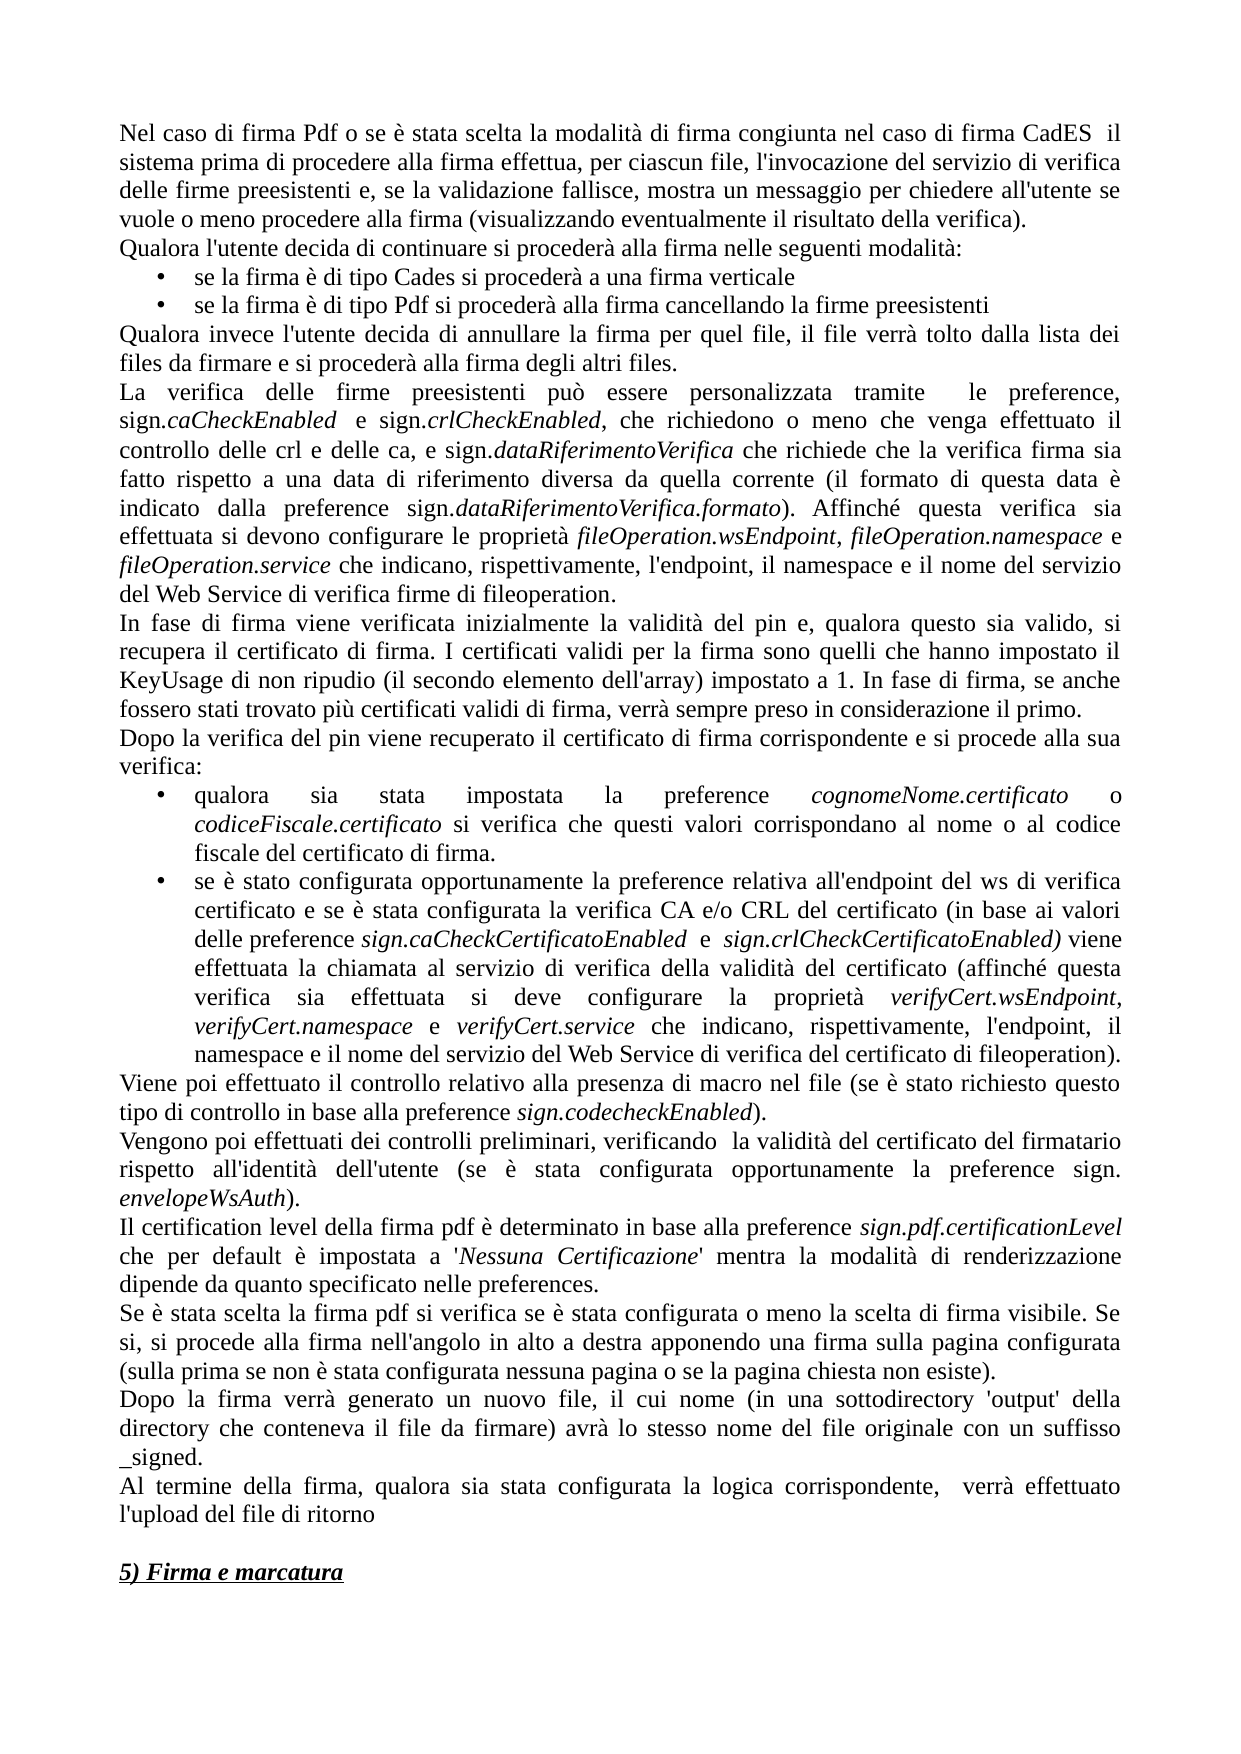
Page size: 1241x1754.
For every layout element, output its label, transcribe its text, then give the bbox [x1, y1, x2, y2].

list 5) Firma e marcatura [119, 1557, 1122, 1586]
list se è stato configurata opportunamente la preference relativa all'endpoint del ws di verifica certificato e se è stata configurata la verifica CA e/o CRL del certificato (in base ai valori delle preference sign.caCheckCertificatoEnabled e sign.crlCheckCertificatoEnabled) viene effettuata la chiamata al servizio di verifica della validità del certificato (affinché questa verifica sia effettuata si deve configurare la proprietà verifyCert.wsEndpoint, verifyCert.namespace e verifyCert.service che indicano, rispettivamente, l'endpoint, il namespace e il nome del servizio del Web Service di verifica del certificato di fileoperation). [157, 866, 1122, 1068]
text La verifica delle firme preesistenti può essere personalizzata tramite le preference, sign.caCheckEnabled e sign.crlCheckEnabled, che richiedono o meno che venga effettuato il controllo delle crl e delle ca, e sign.dataRiferimentoVerifica che richiede che la verifica firma sia fatto rispetto a una data di riferimento diversa da quella corrente (il formato di questa data è indicato dalla preference sign.dataRiferimentoVerifica.formato). Affinché questa verifica sia effettuata si devono configurare le proprietà fileOperation.wsEndpoint, fileOperation.namespace e fileOperation.service che indicano, rispettivamente, l'endpoint, il namespace e il nome del servizio del Web Service di verifica firme di fileoperation. [119, 377, 1122, 608]
text Se è stata scelta la firma pdf si verifica se è stata configurata o meno la scelta di firma visibile. Se si, si procede alla firma nell'angolo in alto a destra apponendo una firma sulla pagina configurata (sulla prima se non è stata configurata nessuna pagina o se la pagina chiesta non esiste). [119, 1298, 1122, 1384]
text Dopo la verifica del pin viene recuperato il certificato di firma corrispondente e si procede alla sua verifica: [119, 723, 1122, 780]
list qualora sia stata impostata la preference cognomeNome.certificato o codiceFiscale.certificato si verifica che questi valori corrispondano al nome o al codice fiscale del certificato di firma. [157, 780, 1122, 866]
text Al termine della firma, qualora sia stata configurata la logica corrispondente, verrà effettuato l'upload del file di ritorno [119, 1471, 1122, 1528]
text Vengono poi effettuati dei controlli preliminari, verificando la validità del certificato del firmatario rispetto all'identità dell'utente (se è stata configurata opportunamente la preference sign. envelopeWsAuth). [119, 1126, 1122, 1212]
text Il certification level della firma pdf è determinato in base alla preference sign.pdf.certificationLevel che per default è impostata a 'Nessuna Certificazione' mentra la modalità di renderizzazione dipende da quanto specificato nelle preferences. [119, 1212, 1122, 1298]
list se la firma è di tipo Cades si procederà a una firma verticale [157, 262, 1122, 291]
text Qualora l'utente decida di continuare si procederà alla firma nelle seguenti modalità: [119, 233, 1122, 262]
text In fase di firma viene verificata inizialmente la validità del pin e, qualora questo sia valido, si recupera il certificato di firma. I certificati validi per la firma sono quelli che hanno impostato il KeyUsage di non ripudio (il secondo elemento dell'array) impostato a 1. In fase di firma, se anche fossero stati trovato più certificati validi di firma, verrà sempre preso in considerazione il primo. [119, 608, 1122, 723]
text Qualora invece l'utente decida di annullare la firma per quel file, il file verrà tolto dalla lista dei files da firmare e si procederà alla firma degli altri files. [119, 319, 1122, 377]
text Viene poi effettuato il controllo relativo alla presenza di macro nel file (se è stato richiesto questo tipo di controllo in base alla preference sign.codecheckEnabled). [119, 1068, 1122, 1126]
text Nel caso di firma Pdf o se è stata scelta la modalità di firma congiunta nel caso di firma CadES il sistema prima di procedere alla firma effettua, per ciascun file, l'invocazione del servizio di verifica delle firme preesistenti e, se la validazione fallisce, mostra un messaggio per chiedere all'utente se vuole o meno procedere alla firma (visualizzando eventualmente il risultato della verifica). [119, 118, 1122, 233]
text Dopo la firma verrà generato un nuovo file, il cui nome (in una sottodirectory 'output' della directory che conteneva il file da firmare) avrà lo stesso nome del file originale con un suffisso _signed. [119, 1384, 1122, 1471]
list se la firma è di tipo Pdf si procederà alla firma cancellando la firme preesistenti [157, 291, 1122, 319]
